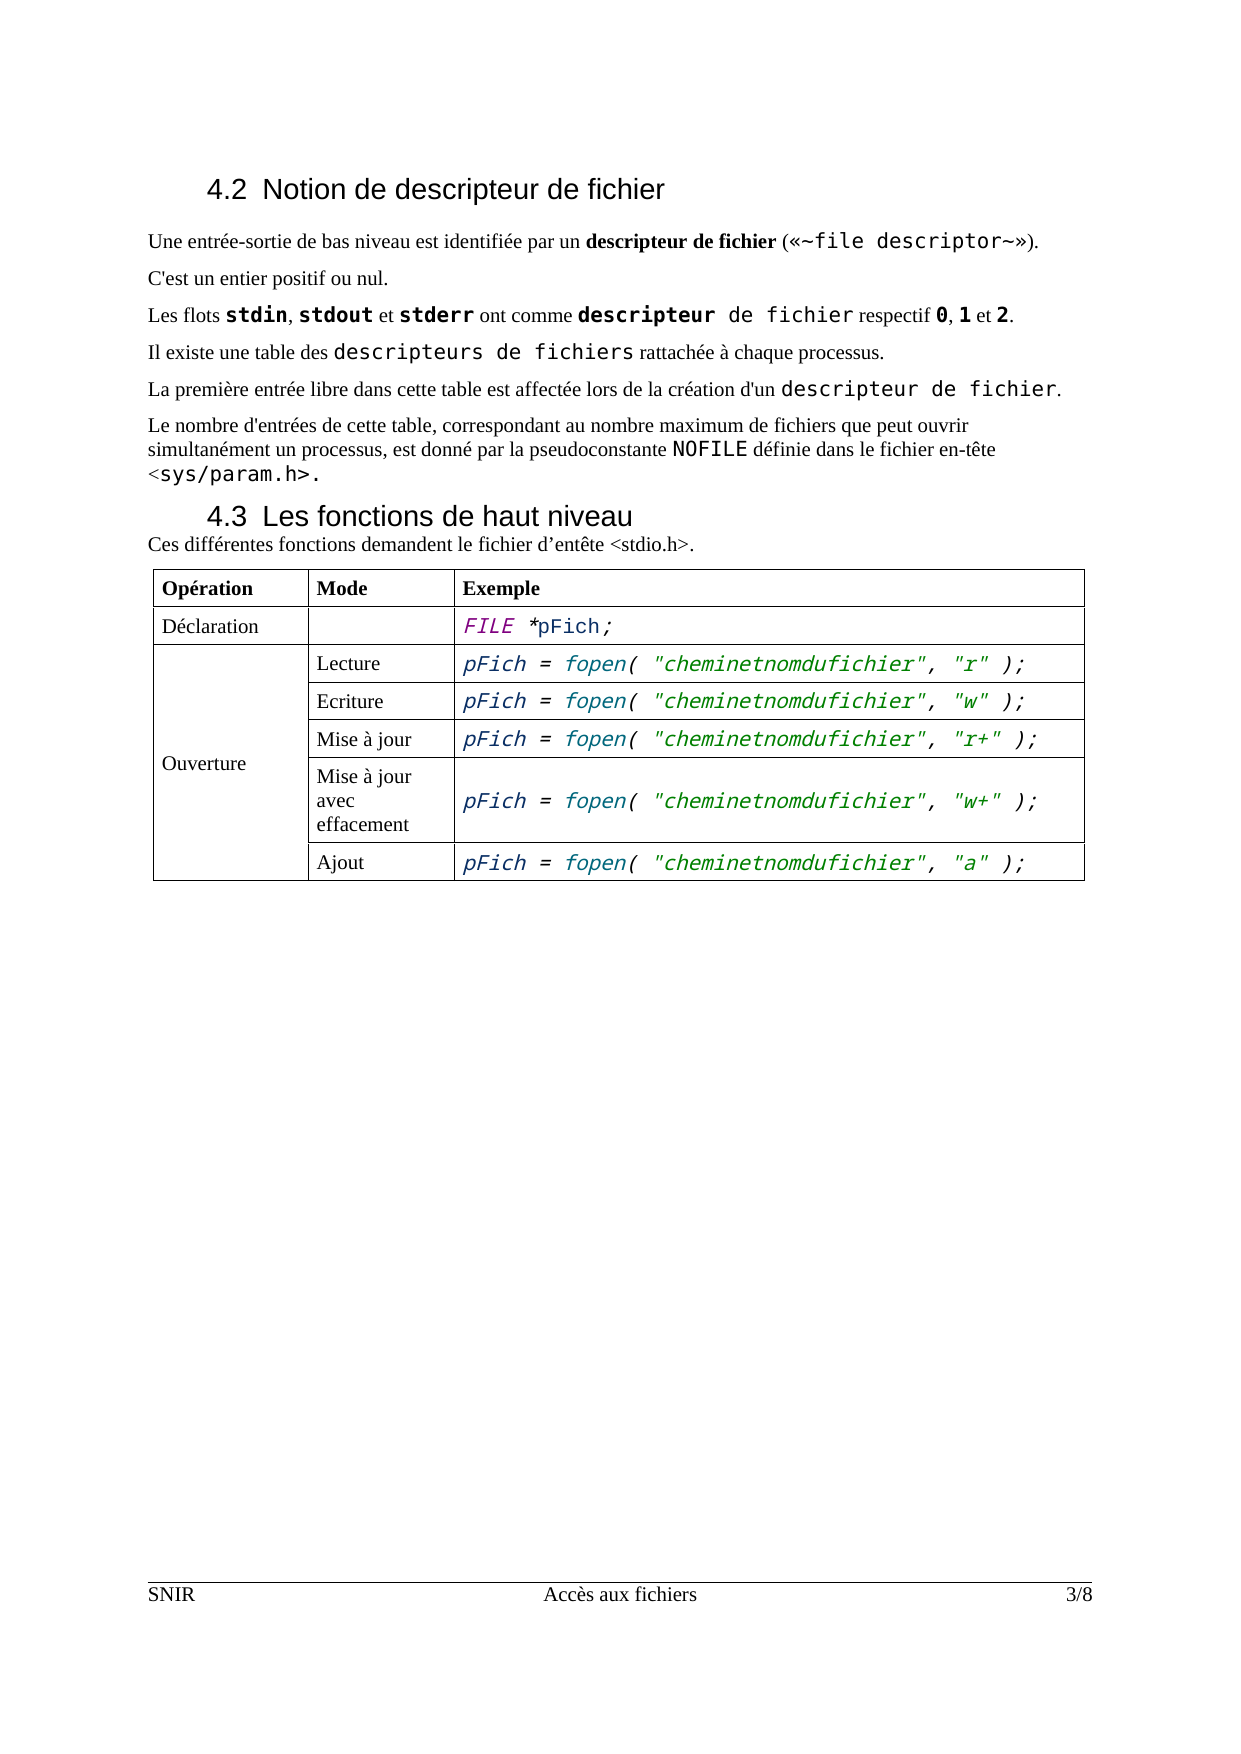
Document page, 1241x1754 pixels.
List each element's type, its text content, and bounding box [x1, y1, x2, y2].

table_cell Ouverture [154, 645, 308, 880]
table_header Opération [154, 570, 308, 606]
subtitle Notion de descripteur de fichier [207, 172, 1033, 205]
table_cell pFich = fopen( "cheminetnomdufichier", "r+" ); [455, 720, 1084, 757]
table_cell Mise à jour avec effacement [309, 758, 454, 842]
table_cell FILE *pFich; [455, 608, 1084, 644]
table_cell Mise à jour [309, 720, 454, 757]
table_cell [309, 608, 454, 644]
text Le nombre d'entrées de cette table, correspondant au nombre maximum de fichiers que peut ouvrir simultanément un processus, est donné par la pseudoconstante NOFILE définie dans le fichier en-tête <sys/param.h>. [148, 413, 1092, 486]
subtitle Les fonctions de haut niveau [207, 499, 1033, 532]
table_header Lecture [309, 645, 454, 682]
table_cell Ajout [309, 844, 454, 880]
text Une entrée-sortie de bas niveau est identifiée par un descripteur de fichier («~file descriptor~»). [148, 205, 1092, 254]
table_cell Déclaration [154, 608, 308, 644]
table_cell pFich = fopen( "cheminetnomdufichier", "w" ); [455, 683, 1084, 719]
text La première entrée libre dans cette table est affectée lors de la création d'un descripteur de fichier. [148, 376, 1092, 401]
text Les flots stdin, stdout et stderr ont comme descripteur de fichier respectif 0, 1 et 2. [148, 303, 1092, 327]
table_cell Ecriture [309, 683, 454, 719]
text C'est un entier positif ou nul. [148, 266, 1092, 290]
table_header Mode [309, 570, 454, 606]
table_cell pFich = fopen( "cheminetnomdufichier", "a" ); [455, 844, 1084, 880]
table_cell pFich = fopen( "cheminetnomdufichier", "w+" ); [455, 758, 1084, 842]
text Il existe une table des descripteurs de fichiers rattachée à chaque processus. [148, 339, 1092, 364]
table_header pFich = fopen( "cheminetnomdufichier", "r" ); [455, 645, 1084, 682]
text Ces différentes fonctions demandent le fichier d’entête <stdio.h>. [148, 532, 1092, 556]
table_header Exemple [455, 570, 1084, 606]
